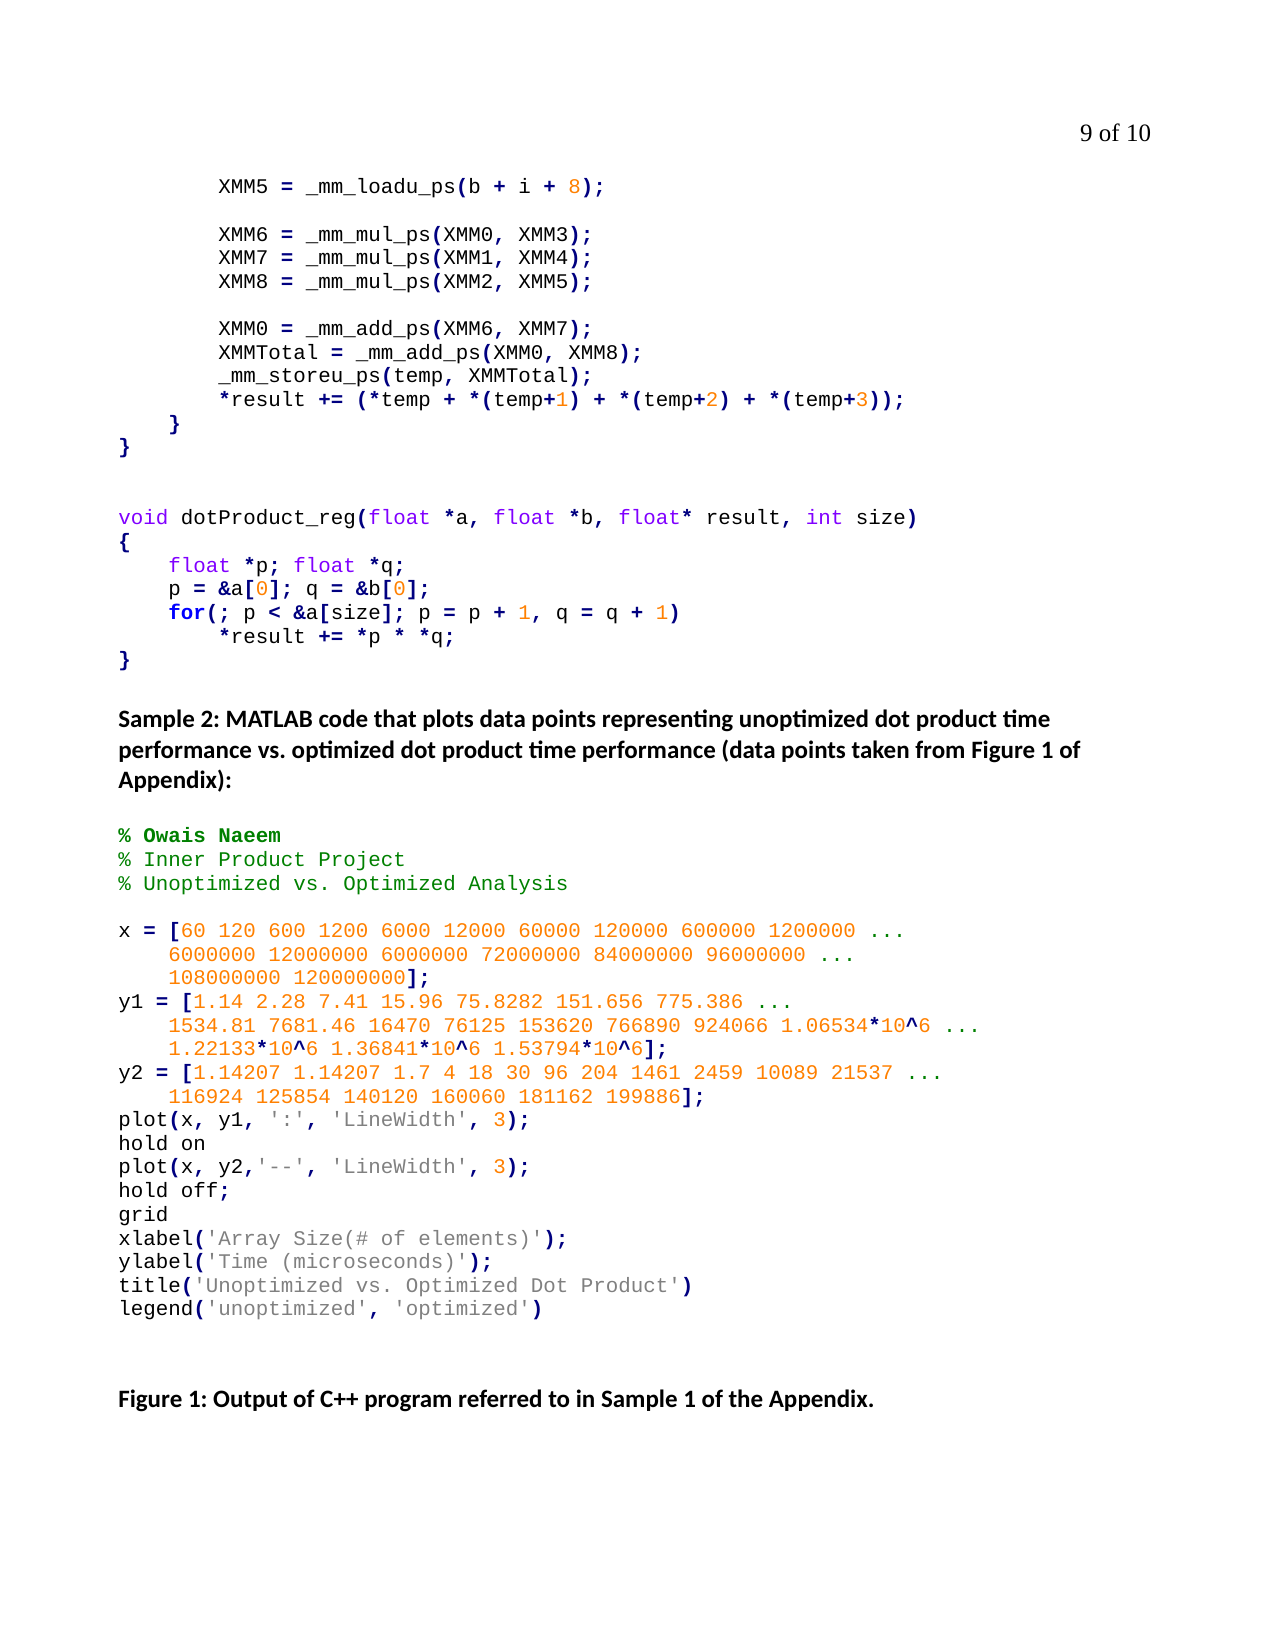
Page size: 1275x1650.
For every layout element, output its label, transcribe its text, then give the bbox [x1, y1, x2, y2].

text % Owais Naeem [118, 826, 1157, 849]
text y2 = [1.14207 1.14207 1.7 4 18 30 96 204 1461 2459 10089 21537 ... [118, 1062, 1157, 1086]
text { [118, 531, 1157, 555]
text XMM7 = _mm_mul_ps(XMM1, XMM4); [118, 247, 1157, 271]
text hold off; [118, 1180, 1157, 1204]
text XMM5 = _mm_loadu_ps(b + i + 8); [118, 176, 1157, 200]
text grid [118, 1204, 1157, 1227]
text } [118, 413, 1157, 436]
text 6000000 12000000 6000000 72000000 84000000 96000000 ... [118, 944, 1157, 967]
text plot(x, y1, ':', 'LineWidth', 3); [118, 1109, 1157, 1133]
text void dotProduct_reg(float *a, float *b, float* result, int size) [118, 507, 1157, 531]
text legend('unoptimized', 'optimized') [118, 1298, 1157, 1322]
text } [118, 436, 1157, 460]
text ylabel('Time (microseconds)'); [118, 1251, 1157, 1275]
text 116924 125854 140120 160060 181162 199886]; [118, 1086, 1157, 1109]
text Figure 1: Output of C++ program referred to in Sample 1 of the Appendix. [118, 1383, 1157, 1414]
text y1 = [1.14 2.28 7.41 15.96 75.8282 151.656 775.386 ... [118, 991, 1157, 1015]
text *result += (*temp + *(temp+1) + *(temp+2) + *(temp+3)); [118, 389, 1157, 413]
text Sample 2: MATLAB code that plots data points representing unoptimized dot product time performance vs. optimized dot product time performance (data points taken from Figure 1 of Appendix): [118, 703, 1157, 795]
text XMM8 = _mm_mul_ps(XMM2, XMM5); [118, 271, 1157, 294]
text % Unoptimized vs. Optimized Analysis [118, 873, 1157, 896]
text title('Unoptimized vs. Optimized Dot Product') [118, 1275, 1157, 1298]
text *result += *p * *q; [118, 626, 1157, 649]
text for(; p < &a[size]; p = p + 1, q = q + 1) [118, 602, 1157, 626]
text float *p; float *q; [118, 555, 1157, 578]
text p = &a[0]; q = &b[0]; [118, 578, 1157, 602]
text plot(x, y2,'--', 'LineWidth', 3); [118, 1157, 1157, 1180]
text XMM0 = _mm_add_ps(XMM6, XMM7); [118, 318, 1157, 342]
text _mm_storeu_ps(temp, XMMTotal); [118, 366, 1157, 389]
text XMMTotal = _mm_add_ps(XMM0, XMM8); [118, 342, 1157, 366]
text x = [60 120 600 1200 6000 12000 60000 120000 600000 1200000 ... [118, 920, 1157, 944]
text 1.22133*10^6 1.36841*10^6 1.53794*10^6]; [118, 1038, 1157, 1062]
text hold on [118, 1133, 1157, 1157]
text 108000000 120000000]; [118, 967, 1157, 991]
text } [118, 649, 1157, 673]
text 1534.81 7681.46 16470 76125 153620 766890 924066 1.06534*10^6 ... [118, 1015, 1157, 1038]
text % Inner Product Project [118, 849, 1157, 873]
text xlabel('Array Size(# of elements)'); [118, 1227, 1157, 1251]
text XMM6 = _mm_mul_ps(XMM0, XMM3); [118, 224, 1157, 247]
